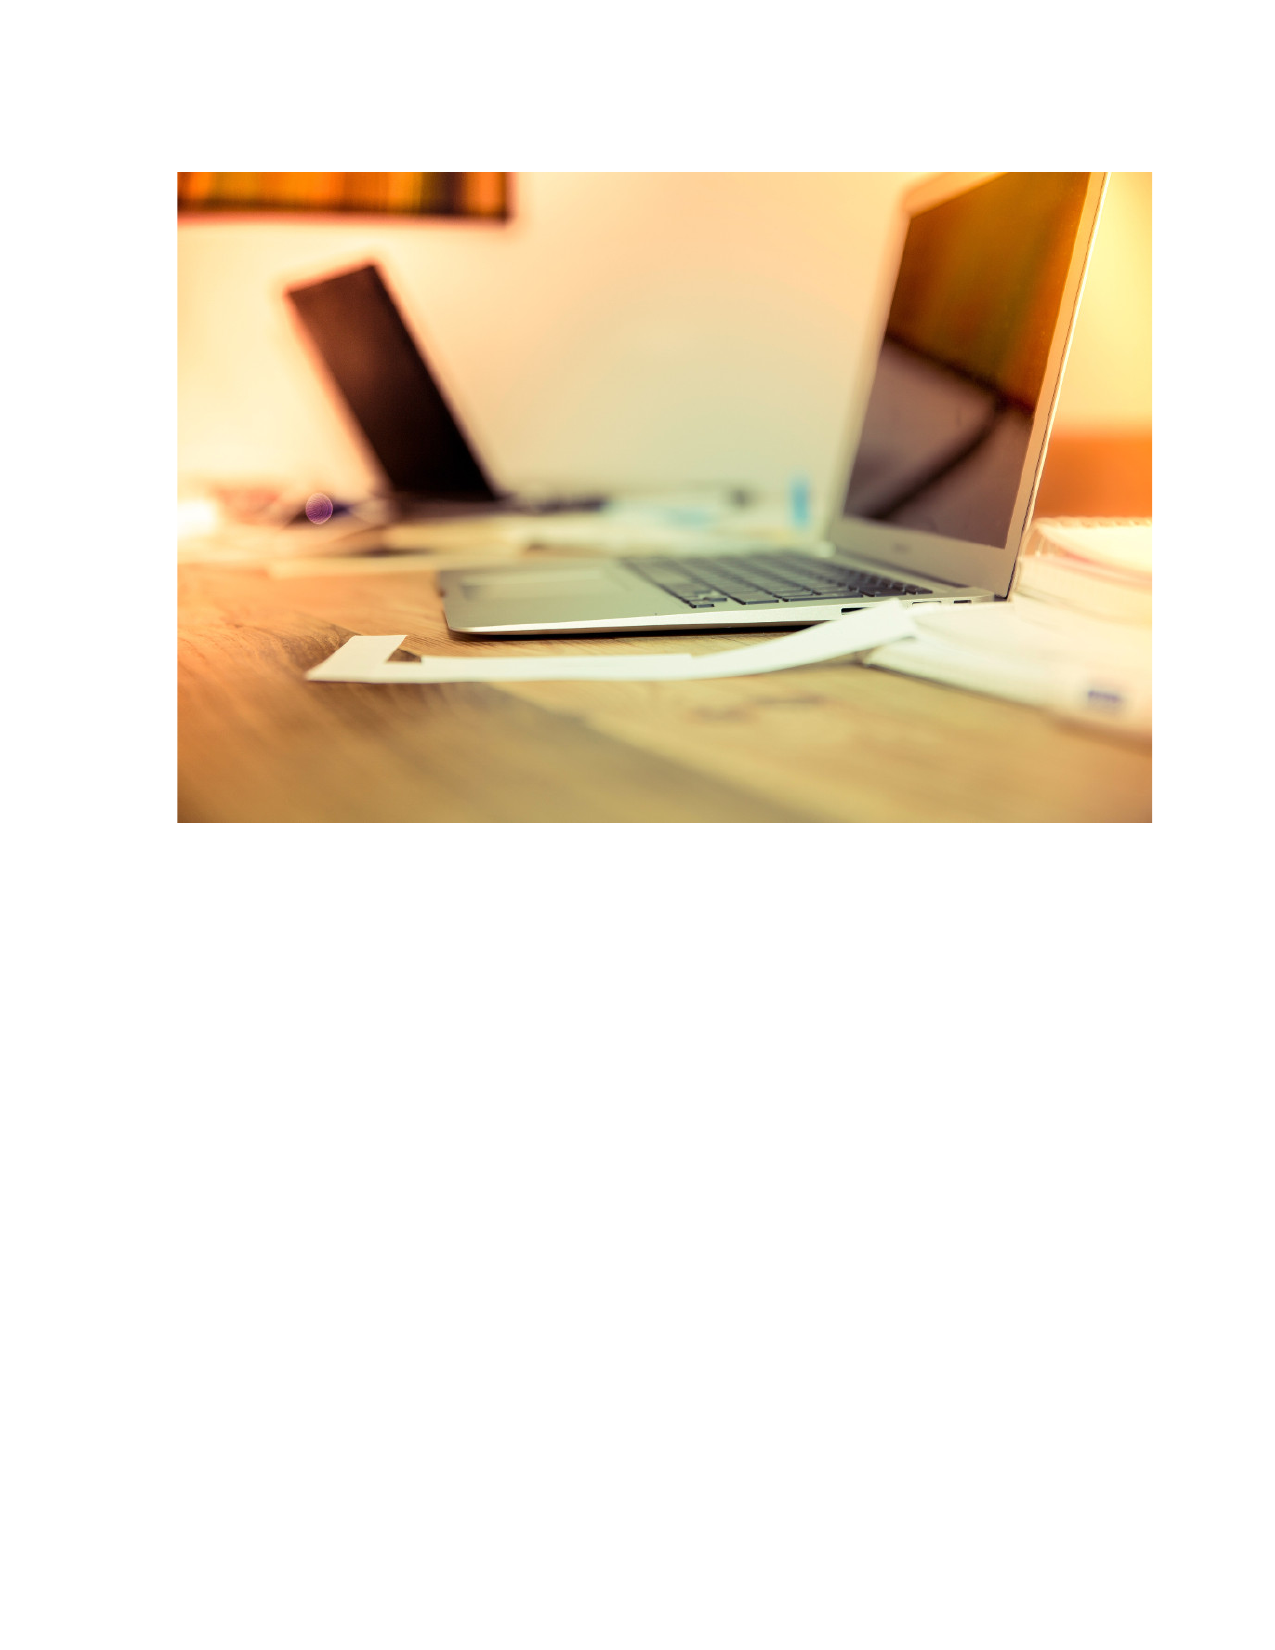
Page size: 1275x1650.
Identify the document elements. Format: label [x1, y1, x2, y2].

picture [177, 172, 1153, 823]
